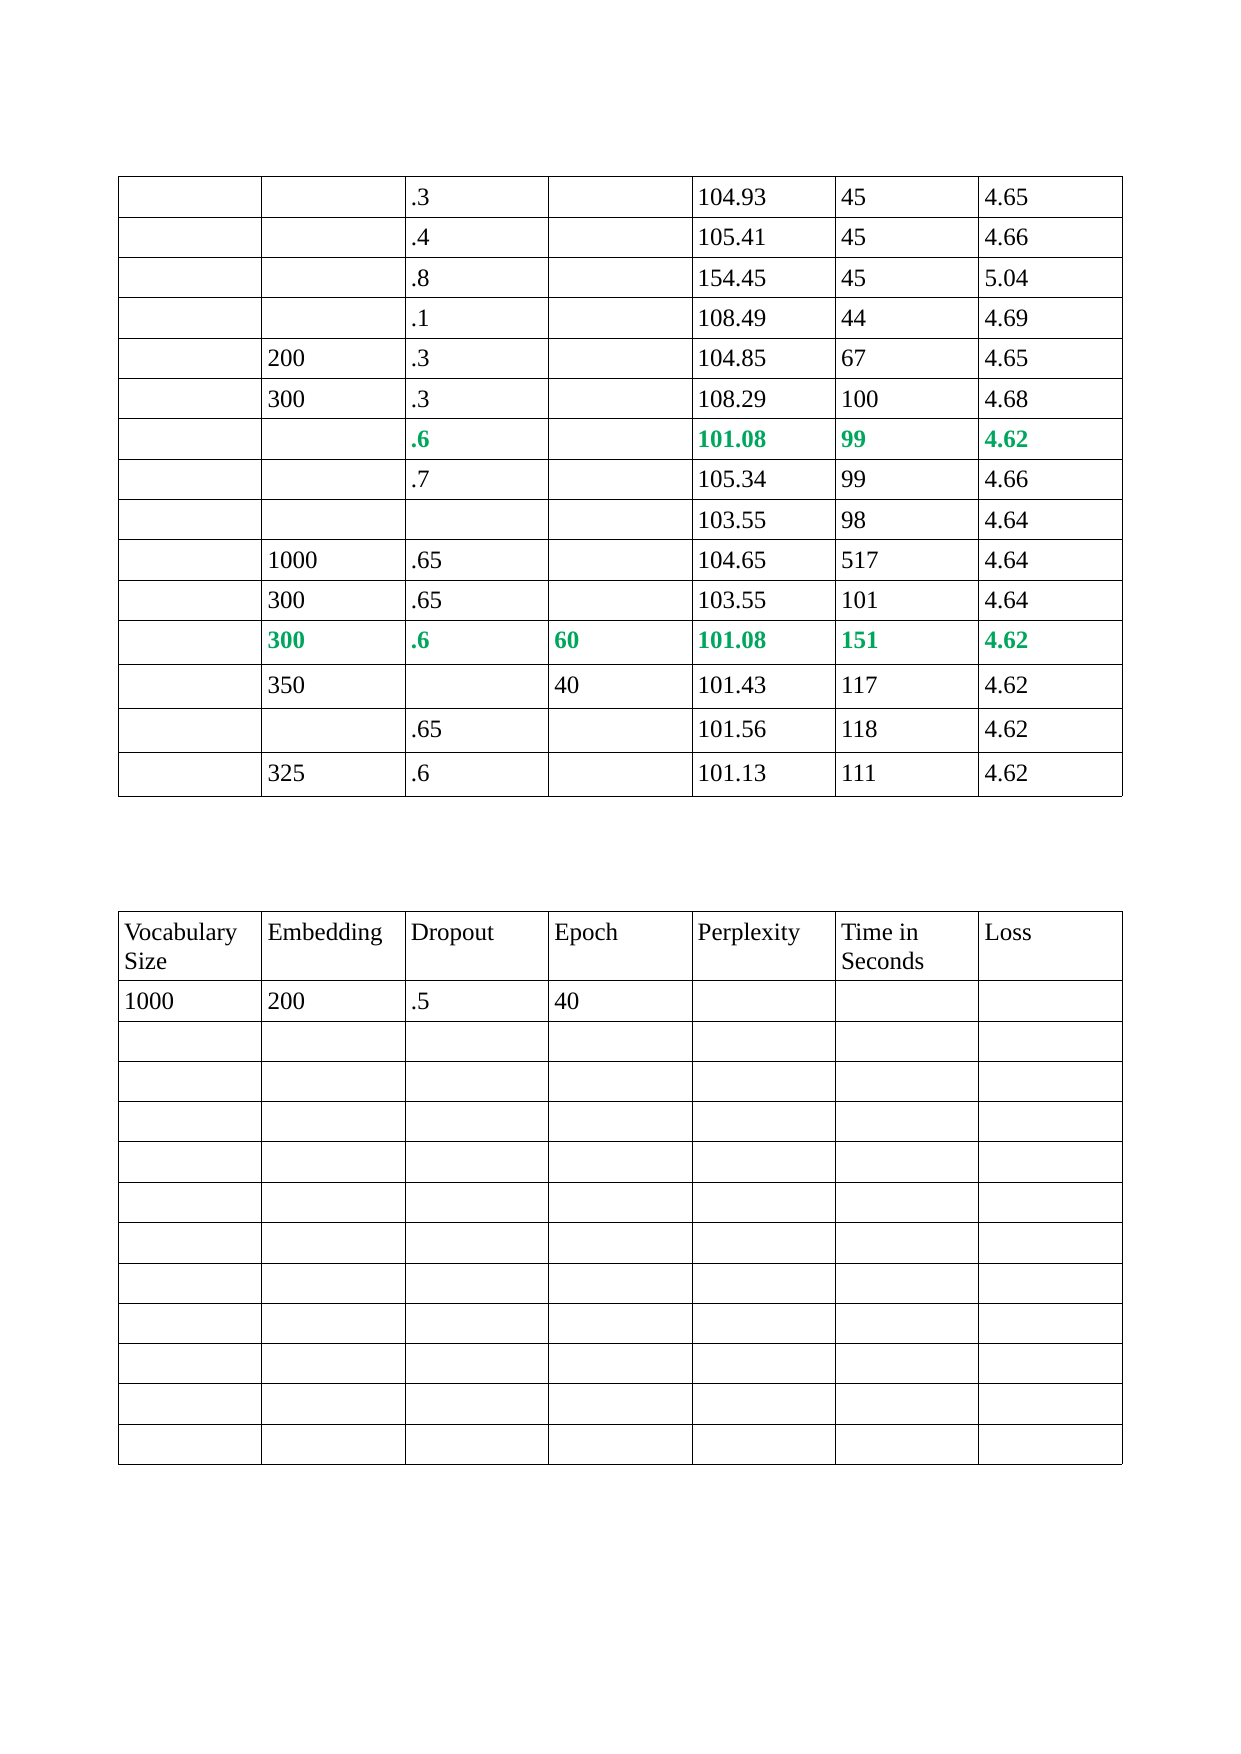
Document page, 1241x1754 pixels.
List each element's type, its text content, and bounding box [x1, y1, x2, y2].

table_cell [262, 500, 405, 539]
table_cell [979, 1384, 1122, 1424]
table_cell [119, 581, 261, 620]
table_cell [549, 379, 692, 418]
table_cell [549, 339, 692, 378]
table_cell [119, 1264, 261, 1303]
table_cell [119, 218, 261, 257]
table_cell [693, 1183, 835, 1222]
table_cell [979, 1102, 1122, 1141]
table_cell 45 [836, 218, 978, 257]
table_cell [262, 1223, 405, 1262]
table_cell [979, 1183, 1122, 1222]
table_cell [119, 753, 261, 796]
table_cell [693, 1062, 835, 1101]
table_cell 4.65 [979, 339, 1122, 378]
table_cell [979, 1022, 1122, 1061]
table_cell .4 [406, 218, 548, 257]
table_cell [979, 1062, 1122, 1101]
table_cell 108.49 [693, 298, 835, 338]
table_cell [406, 1304, 548, 1343]
table_cell 151 [836, 621, 978, 664]
table_cell [549, 500, 692, 539]
table_cell 200 [262, 339, 405, 378]
table_cell [979, 1425, 1122, 1464]
table_cell [693, 981, 835, 1021]
table_cell 40 [549, 665, 692, 708]
table_cell 99 [836, 419, 978, 458]
table_cell [549, 419, 692, 458]
table_cell [549, 1183, 692, 1222]
table_cell [979, 1142, 1122, 1182]
table_cell [406, 1142, 548, 1182]
table_cell 200 [262, 981, 405, 1021]
table_cell 103.55 [693, 581, 835, 620]
table_cell [262, 1062, 405, 1101]
table_cell 300 [262, 581, 405, 620]
table_cell 517 [836, 540, 978, 579]
table_cell 99 [836, 460, 978, 499]
table_header Embedding [262, 912, 405, 980]
table_cell .65 [406, 709, 548, 752]
table_cell [549, 1264, 692, 1303]
table_cell [693, 1142, 835, 1182]
table_cell [119, 1304, 261, 1343]
table_cell [836, 981, 978, 1021]
table_cell [406, 1183, 548, 1222]
table_cell .8 [406, 258, 548, 297]
table_cell [119, 177, 261, 217]
table_cell [262, 460, 405, 499]
table_header Epoch [549, 912, 692, 980]
table_cell [979, 1223, 1122, 1262]
table_cell [549, 581, 692, 620]
table_cell [836, 1425, 978, 1464]
table_cell [549, 753, 692, 796]
table_cell .3 [406, 339, 548, 378]
table_cell [262, 1264, 405, 1303]
table_cell 101.43 [693, 665, 835, 708]
table_cell [836, 1223, 978, 1262]
table_cell [836, 1304, 978, 1343]
table_cell [836, 1102, 978, 1141]
table_cell [119, 500, 261, 539]
table_cell [979, 1344, 1122, 1383]
table_cell [406, 1344, 548, 1383]
table_cell [693, 1223, 835, 1262]
table_cell [119, 1425, 261, 1464]
table_cell [406, 1062, 548, 1101]
table_cell 111 [836, 753, 978, 796]
table_cell .5 [406, 981, 548, 1021]
table_cell 45 [836, 258, 978, 297]
table_cell 67 [836, 339, 978, 378]
table_cell 44 [836, 298, 978, 338]
table_cell [262, 298, 405, 338]
table_cell 105.41 [693, 218, 835, 257]
table_cell [549, 1102, 692, 1141]
table_cell [119, 709, 261, 752]
table_cell .3 [406, 177, 548, 217]
table_cell [119, 298, 261, 338]
table_cell [979, 1304, 1122, 1343]
table_cell 300 [262, 621, 405, 664]
table_cell 60 [549, 621, 692, 664]
table_cell 101 [836, 581, 978, 620]
table_cell 101.08 [693, 419, 835, 458]
table_cell 101.56 [693, 709, 835, 752]
table_cell [119, 1384, 261, 1424]
table_cell [549, 1142, 692, 1182]
table_cell [262, 1384, 405, 1424]
table_cell 4.69 [979, 298, 1122, 338]
table_cell 4.68 [979, 379, 1122, 418]
table_cell 101.08 [693, 621, 835, 664]
table_cell [836, 1264, 978, 1303]
table_cell [549, 298, 692, 338]
table_cell [119, 1183, 261, 1222]
table_cell [549, 1304, 692, 1343]
table_cell [406, 500, 548, 539]
table_cell 101.13 [693, 753, 835, 796]
table_header Loss [979, 912, 1122, 980]
table_cell [979, 981, 1122, 1021]
table_header Vocabulary Size [119, 912, 261, 980]
table_cell [262, 1344, 405, 1383]
table_cell [262, 419, 405, 458]
table_cell 350 [262, 665, 405, 708]
table_cell [836, 1062, 978, 1101]
table_cell [119, 258, 261, 297]
table_cell 4.62 [979, 621, 1122, 664]
table_cell 100 [836, 379, 978, 418]
table_cell 105.34 [693, 460, 835, 499]
table_cell [693, 1384, 835, 1424]
table_cell [549, 1223, 692, 1262]
table_cell [836, 1022, 978, 1061]
table_cell [549, 258, 692, 297]
table_cell [406, 1223, 548, 1262]
table_cell 4.62 [979, 753, 1122, 796]
table_cell [119, 1223, 261, 1262]
table_cell .6 [406, 419, 548, 458]
table_cell [693, 1264, 835, 1303]
table_cell .6 [406, 621, 548, 664]
table_cell 1000 [262, 540, 405, 579]
table_cell 1000 [119, 981, 261, 1021]
table_cell [262, 1022, 405, 1061]
table_cell 300 [262, 379, 405, 418]
table_cell 4.62 [979, 709, 1122, 752]
table_cell 117 [836, 665, 978, 708]
table_cell 4.62 [979, 665, 1122, 708]
table_cell [549, 1425, 692, 1464]
table_cell [549, 1384, 692, 1424]
table_cell [119, 1344, 261, 1383]
table_cell [693, 1102, 835, 1141]
table_cell 104.93 [693, 177, 835, 217]
table_cell [406, 1384, 548, 1424]
table_cell [836, 1384, 978, 1424]
table_cell [119, 621, 261, 664]
table_cell [549, 177, 692, 217]
table_cell 104.65 [693, 540, 835, 579]
table_header Dropout [406, 912, 548, 980]
table_cell .1 [406, 298, 548, 338]
table_cell [262, 1183, 405, 1222]
table_cell [836, 1183, 978, 1222]
table_cell 4.64 [979, 540, 1122, 579]
table_cell [549, 1062, 692, 1101]
table_cell [549, 1344, 692, 1383]
table_cell .6 [406, 753, 548, 796]
table_cell 4.64 [979, 500, 1122, 539]
table_cell 4.66 [979, 218, 1122, 257]
table_cell [119, 1142, 261, 1182]
table_cell [262, 177, 405, 217]
table_cell [406, 1425, 548, 1464]
table_cell 118 [836, 709, 978, 752]
table_cell .65 [406, 581, 548, 620]
table_cell [549, 709, 692, 752]
table_cell [549, 1022, 692, 1061]
table_cell .65 [406, 540, 548, 579]
table_cell [406, 665, 548, 708]
table_cell [119, 540, 261, 579]
table_cell 154.45 [693, 258, 835, 297]
table_cell [836, 1142, 978, 1182]
table_cell [262, 1142, 405, 1182]
table_cell 98 [836, 500, 978, 539]
table_cell 103.55 [693, 500, 835, 539]
table_cell [119, 665, 261, 708]
table_cell [119, 1022, 261, 1061]
table_cell 40 [549, 981, 692, 1021]
table_cell [549, 540, 692, 579]
table_cell 4.65 [979, 177, 1122, 217]
table_cell [119, 460, 261, 499]
table_cell [119, 1062, 261, 1101]
table_header Perplexity [693, 912, 835, 980]
table_cell [119, 339, 261, 378]
table_cell 4.64 [979, 581, 1122, 620]
table_cell [119, 379, 261, 418]
table_cell [262, 258, 405, 297]
table_cell 325 [262, 753, 405, 796]
table_cell .7 [406, 460, 548, 499]
table_cell [262, 1425, 405, 1464]
table_cell [406, 1022, 548, 1061]
table_cell [549, 460, 692, 499]
table_cell [693, 1344, 835, 1383]
table_cell 108.29 [693, 379, 835, 418]
table_cell 5.04 [979, 258, 1122, 297]
table_cell [262, 709, 405, 752]
table_cell [406, 1102, 548, 1141]
table_cell [262, 1102, 405, 1141]
table_cell [262, 1304, 405, 1343]
table_cell 45 [836, 177, 978, 217]
table_cell [979, 1264, 1122, 1303]
table_cell .3 [406, 379, 548, 418]
table_header Time in Seconds [836, 912, 978, 980]
table_cell 104.85 [693, 339, 835, 378]
table_cell [549, 218, 692, 257]
table_cell [693, 1425, 835, 1464]
table_cell [262, 218, 405, 257]
table_cell [119, 419, 261, 458]
table_cell [693, 1022, 835, 1061]
table_cell [836, 1344, 978, 1383]
table_cell [119, 1102, 261, 1141]
table_cell [406, 1264, 548, 1303]
table_cell [693, 1304, 835, 1343]
table_cell 4.66 [979, 460, 1122, 499]
table_cell 4.62 [979, 419, 1122, 458]
